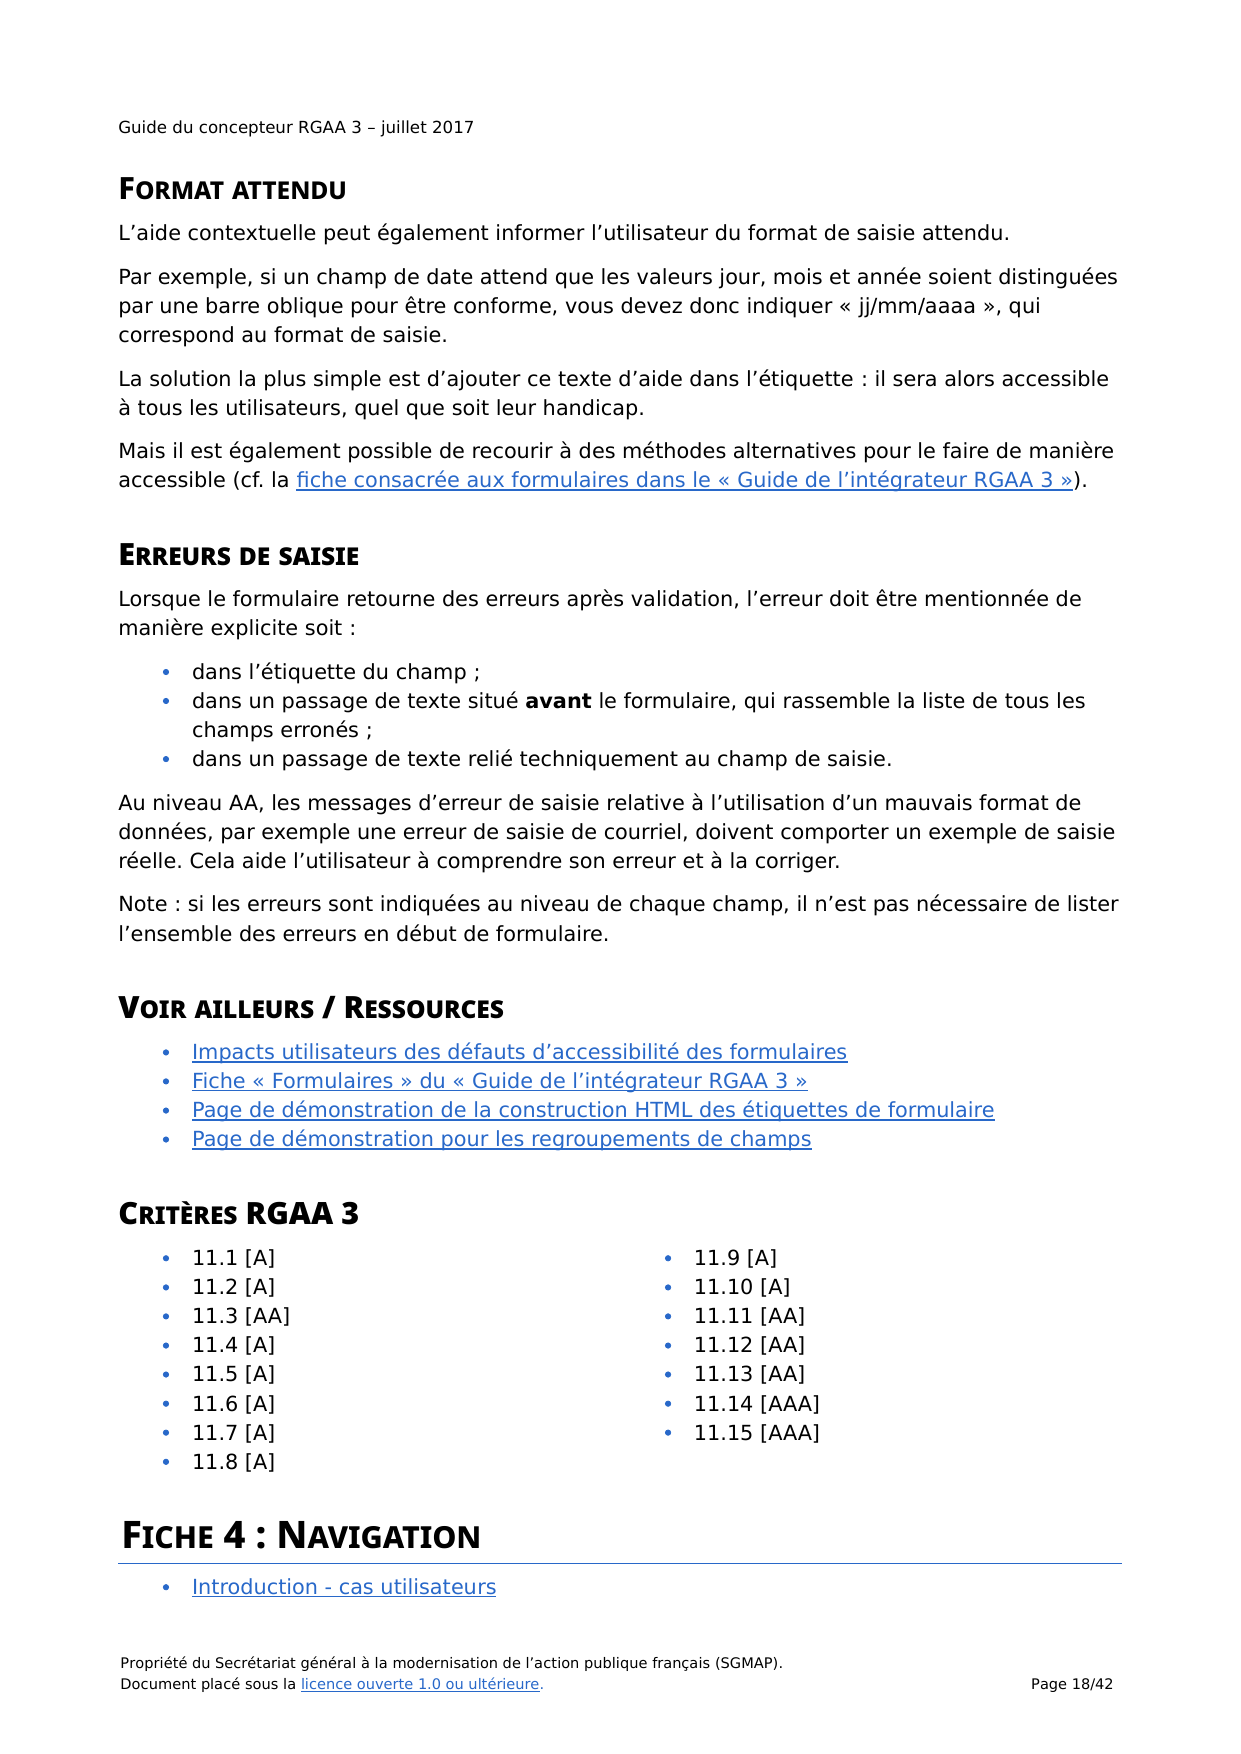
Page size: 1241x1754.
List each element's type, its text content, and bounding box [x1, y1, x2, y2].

list 11.5 [A] [162, 1362, 620, 1387]
list 11.2 [A] [162, 1275, 620, 1299]
list Fiche « Formulaires » du « Guide de l’intégrateur RGAA 3 » [162, 1069, 1122, 1094]
list 11.14 [AAA] [664, 1392, 1122, 1416]
list 11.6 [A] [162, 1392, 620, 1416]
text Note : si les erreurs sont indiquées au niveau de chaque champ, il n’est pas nécessaire de lister l’ensemble des erreurs en début de formulaire. [118, 892, 1122, 946]
list 11.13 [AA] [664, 1362, 1122, 1387]
list dans un passage de texte situé avant le formulaire, qui rassemble la liste de tous les champs erronés ; [162, 689, 1122, 742]
list 11.7 [A] [162, 1421, 620, 1445]
text Mais il est également possible de recourir à des méthodes alternatives pour le faire de manière accessible (cf. la fiche consacrée aux formulaires dans le « Guide de l’intégrateur RGAA 3 »). [118, 439, 1122, 493]
list Impacts utilisateurs des défauts d’accessibilité des formulaires [162, 1040, 1122, 1064]
subtitle Fiche 4 : Navigation [118, 1505, 1122, 1563]
list Page de démonstration pour les regroupements de champs [162, 1127, 1122, 1152]
text L’aide contextuelle peut également informer l’utilisateur du format de saisie attendu. [118, 221, 1122, 246]
text Par exemple, si un champ de date attend que les valeurs jour, mois et année soient distinguées par une barre oblique pour être conforme, vous devez donc indiquer « jj/mm/aaaa », qui correspond au format de saisie. [118, 265, 1122, 347]
list 11.10 [A] [664, 1275, 1122, 1299]
list 11.11 [AA] [664, 1304, 1122, 1329]
subtitle Format attendu [118, 167, 1122, 209]
list Page de démonstration de la construction HTML des étiquettes de formulaire [162, 1098, 1122, 1123]
subtitle Voir ailleurs / Ressources [118, 986, 1122, 1028]
list 11.1 [A] [162, 1246, 620, 1271]
list Introduction - cas utilisateurs [162, 1575, 1122, 1599]
list 11.12 [AA] [664, 1333, 1122, 1358]
list dans un passage de texte relié techniquement au champ de saisie. [162, 747, 1122, 771]
list dans l’étiquette du champ ; [162, 660, 1122, 684]
list 11.15 [AAA] [664, 1421, 1122, 1445]
list 11.3 [AA] [162, 1304, 620, 1329]
subtitle Critères RGAA 3 [118, 1192, 1122, 1234]
list 11.8 [A] [162, 1450, 620, 1474]
list 11.4 [A] [162, 1333, 620, 1358]
text Lorsque le formulaire retourne des erreurs après validation, l’erreur doit être mentionnée de manière explicite soit : [118, 587, 1122, 641]
text Au niveau AA, les messages d’erreur de saisie relative à l’utilisation d’un mauvais format de données, par exemple une erreur de saisie de courriel, doivent comporter un exemple de saisie réelle. Cela aide l’utilisateur à comprendre son erreur et à la corriger. [118, 791, 1122, 873]
list 11.9 [A] [664, 1246, 1122, 1271]
text La solution la plus simple est d’ajouter ce texte d’aide dans l’étiquette : il sera alors accessible à tous les utilisateurs, quel que soit leur handicap. [118, 367, 1122, 420]
subtitle Erreurs de saisie [118, 533, 1122, 575]
